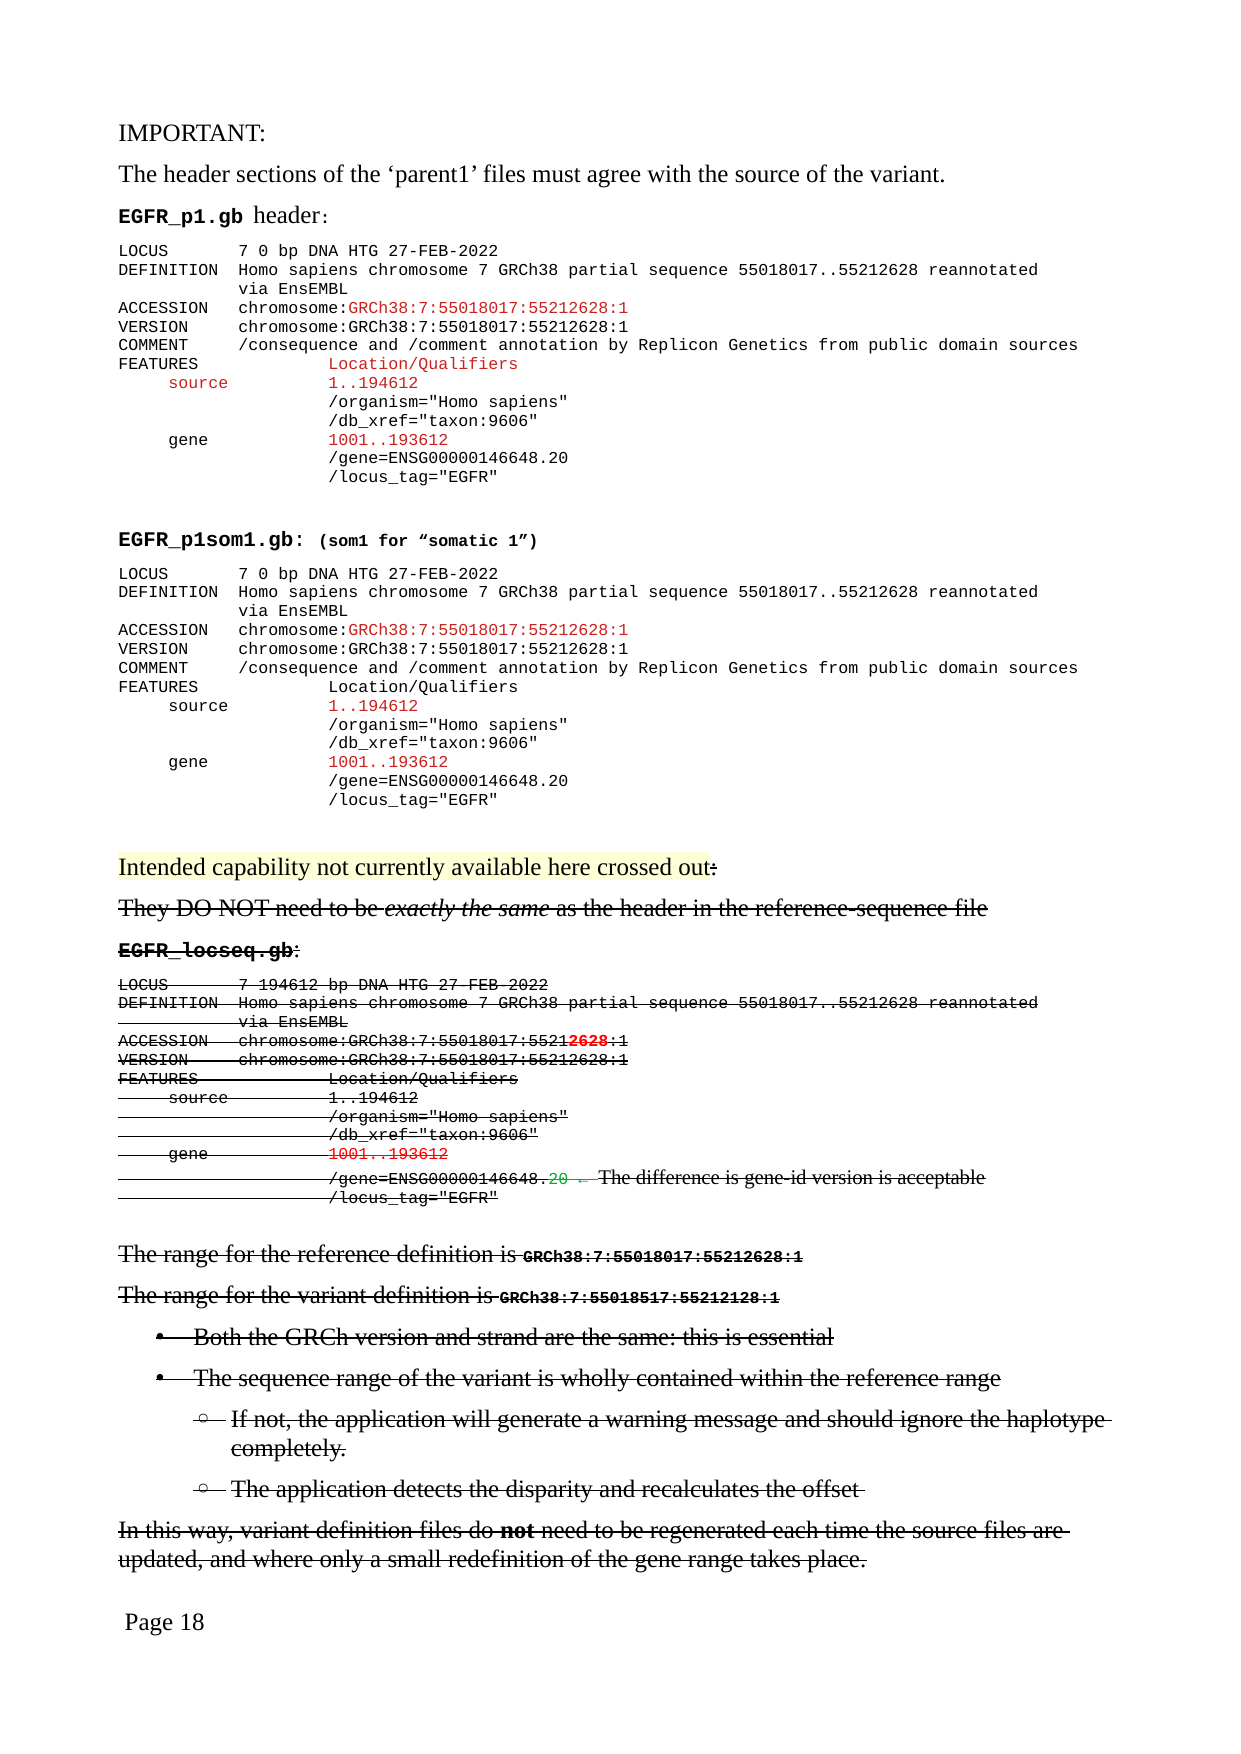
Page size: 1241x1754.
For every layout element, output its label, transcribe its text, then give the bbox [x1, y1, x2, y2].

text LOCUS 7 0 bp DNA HTG 27-FEB-2022 [118, 565, 1122, 584]
text /locus_tag="EGFR" [118, 469, 1122, 488]
text FEATURES Location/Qualifiers [118, 356, 1122, 375]
text EGFR_p1som1.gb: (som1 for “somatic 1”) [118, 529, 1122, 553]
text gene 1001..193612 [118, 1146, 1122, 1165]
text /gene=ENSG00000146648.20 [118, 450, 1122, 469]
text ACCESSION chromosome:GRCh38:7:55018017:55212628:1 [118, 1033, 1122, 1052]
text FEATURES Location/Qualifiers [118, 1070, 1122, 1089]
text DEFINITION Homo sapiens chromosome 7 GRCh38 partial sequence 55018017..55212628 reannotated [118, 995, 1122, 1014]
text /db_xref="taxon:9606" [118, 735, 1122, 754]
text VERSION chromosome:GRCh38:7:55018017:55212628:1 [118, 641, 1122, 659]
text via EnsEMBL [118, 280, 1122, 299]
list If not, the application will generate a warning message and should ignore the haplotype completely. [193, 1404, 1122, 1462]
text ACCESSION chromosome:GRCh38:7:55018017:55212628:1 [118, 622, 1122, 641]
text LOCUS 7 194612 bp DNA HTG 27-FEB-2022 [118, 976, 1122, 995]
text /organism="Homo sapiens" [118, 716, 1122, 735]
text In this way, variant definition files do not need to be regenerated each time the source files are updated, and where only a small redefinition of the gene range takes place. [118, 1516, 1122, 1573]
text The range for the reference definition is GRCh38:7:55018017:55212628:1 [118, 1239, 1122, 1268]
text /locus_tag="EGFR" [118, 1189, 1122, 1208]
text COMMENT /consequence and /comment annotation by Replicon Genetics from public domain sources [118, 337, 1122, 356]
text /db_xref="taxon:9606" [118, 412, 1122, 431]
text /organism="Homo sapiens" [118, 1108, 1122, 1127]
text ACCESSION chromosome:GRCh38:7:55018017:55212628:1 [118, 299, 1122, 318]
text /db_xref="taxon:9606" [118, 1127, 1122, 1146]
list Both the GRCh version and strand are the same: this is essential [156, 1322, 1122, 1351]
text EGFR_locseq.gb: [118, 934, 1122, 964]
text source 1..194612 [118, 697, 1122, 716]
text COMMENT /consequence and /comment annotation by Replicon Genetics from public domain sources [118, 659, 1122, 678]
text source 1..194612 [118, 1089, 1122, 1108]
list The application detects the disparity and recalculates the offset [193, 1474, 1122, 1503]
text /gene=ENSG00000146648.20 [118, 773, 1122, 791]
text /organism="Homo sapiens" [118, 393, 1122, 412]
text The range for the variant definition is GRCh38:7:55018517:55212128:1 [118, 1281, 1122, 1309]
text via EnsEMBL [118, 1014, 1122, 1033]
text DEFINITION Homo sapiens chromosome 7 GRCh38 partial sequence 55018017..55212628 reannotated [118, 262, 1122, 280]
text IMPORTANT: [118, 118, 1122, 147]
text FEATURES Location/Qualifiers [118, 678, 1122, 697]
text LOCUS 7 0 bp DNA HTG 27-FEB-2022 [118, 243, 1122, 262]
text EGFR_p1.gb header: [118, 201, 1122, 230]
text /locus_tag="EGFR" [118, 791, 1122, 810]
text VERSION chromosome:GRCh38:7:55018017:55212628:1 [118, 318, 1122, 337]
list The sequence range of the variant is wholly contained within the reference range [156, 1363, 1122, 1392]
text /gene=ENSG00000146648.20 ← The difference is gene-id version is acceptable [118, 1165, 1122, 1189]
text gene 1001..193612 [118, 431, 1122, 450]
text The header sections of the ‘parent1’ files must agree with the source of the variant. [118, 159, 1122, 188]
text gene 1001..193612 [118, 754, 1122, 773]
text source 1..194612 [118, 375, 1122, 393]
text Intended capability not currently available here crossed out: [118, 852, 1122, 880]
text via EnsEMBL [118, 603, 1122, 622]
text They DO NOT need to be exactly the same as the header in the reference-sequence file [118, 893, 1122, 922]
text DEFINITION Homo sapiens chromosome 7 GRCh38 partial sequence 55018017..55212628 reannotated [118, 584, 1122, 603]
text VERSION chromosome:GRCh38:7:55018017:55212628:1 [118, 1052, 1122, 1070]
